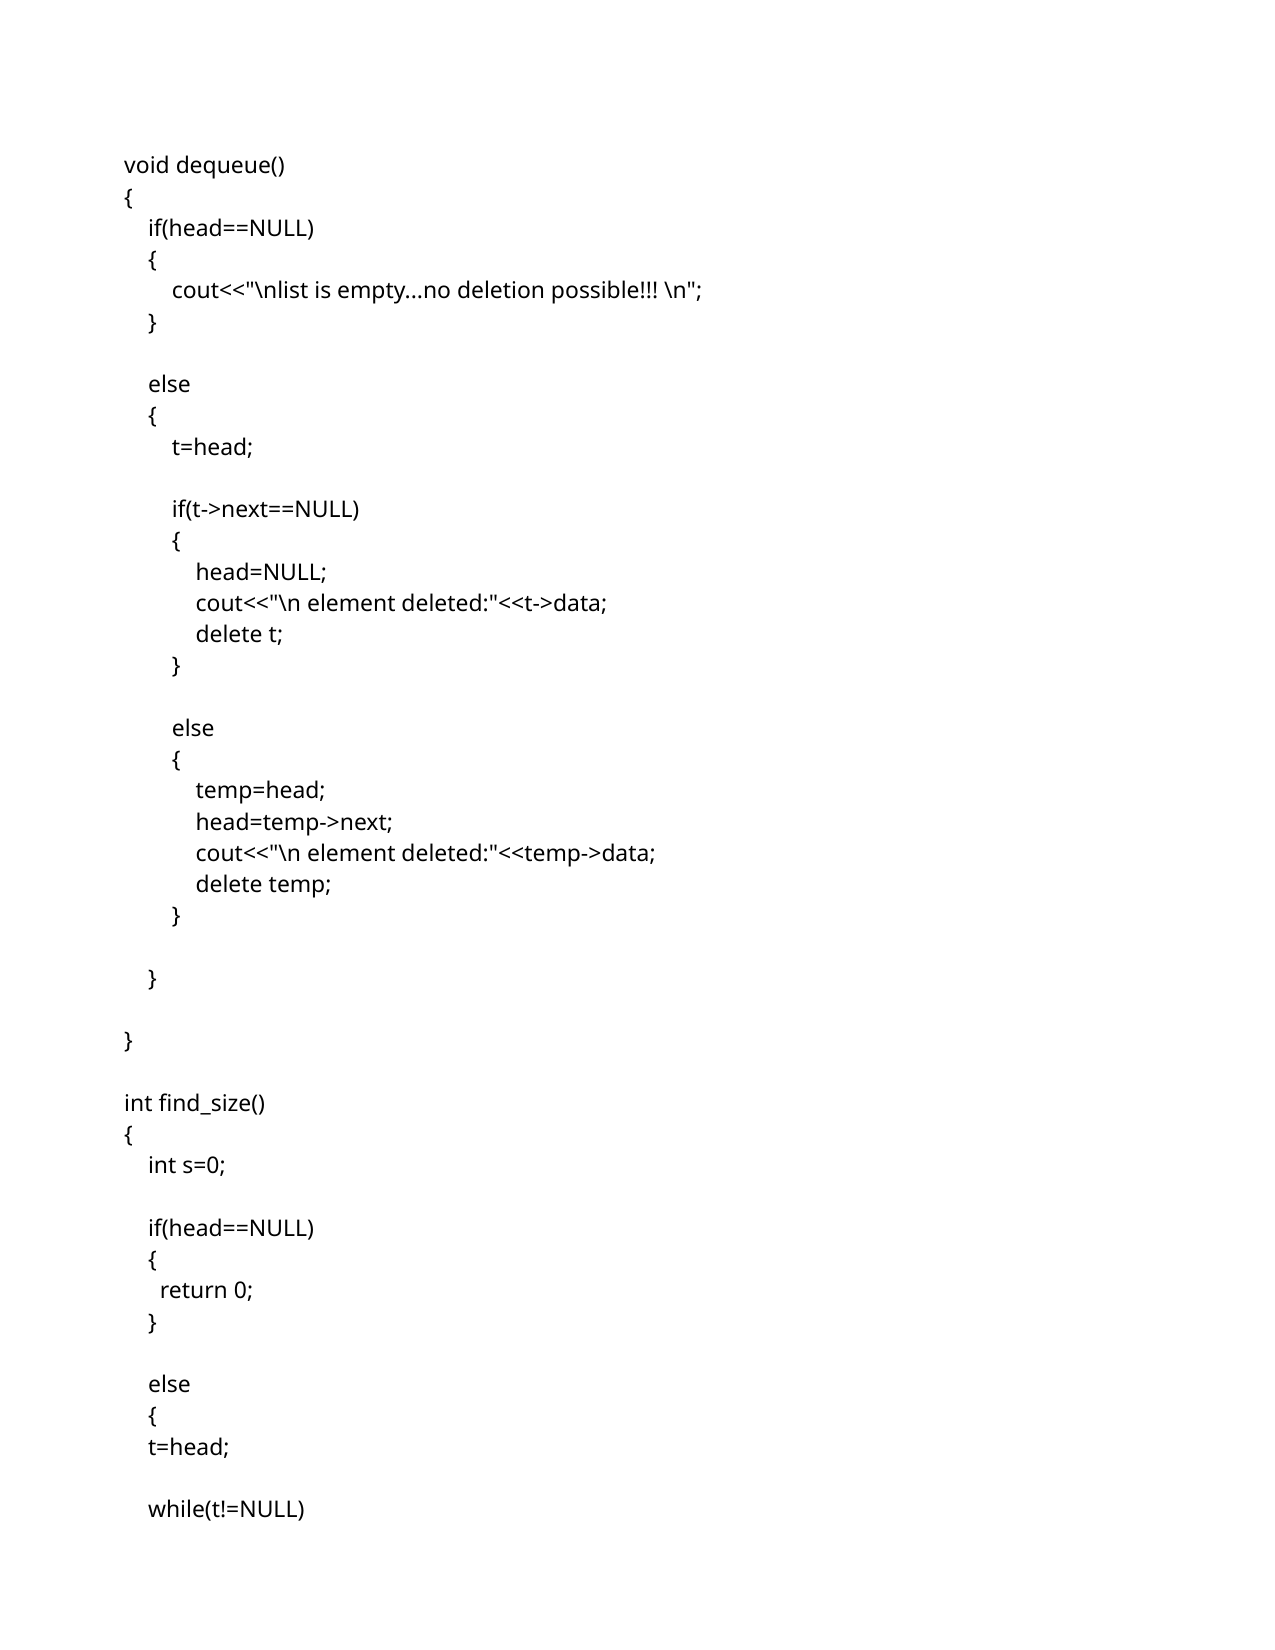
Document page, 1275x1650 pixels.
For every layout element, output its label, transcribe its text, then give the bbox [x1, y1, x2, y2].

text return 0; [118, 1274, 1157, 1306]
text else [118, 712, 1157, 743]
text else [118, 1368, 1157, 1399]
text void dequeue() [118, 149, 1157, 181]
text head=temp->next; [118, 806, 1157, 837]
text { [118, 399, 1157, 431]
text else [118, 368, 1157, 399]
text cout<<"\n element deleted:"<<temp->data; [118, 837, 1157, 868]
text } [118, 1024, 1157, 1056]
text t=head; [118, 1431, 1157, 1462]
text { [118, 1399, 1157, 1431]
text if(head==NULL) [118, 1212, 1157, 1243]
text int s=0; [118, 1149, 1157, 1181]
text { [118, 1243, 1157, 1274]
text cout<<"\nlist is empty...no deletion possible!!! \n"; [118, 274, 1157, 306]
text if(t->next==NULL) [118, 493, 1157, 524]
text } [118, 306, 1157, 337]
text head=NULL; [118, 556, 1157, 587]
text if(head==NULL) [118, 212, 1157, 243]
text { [118, 181, 1157, 212]
text { [118, 743, 1157, 774]
text } [118, 649, 1157, 681]
text delete temp; [118, 868, 1157, 899]
text { [118, 1118, 1157, 1149]
text temp=head; [118, 774, 1157, 806]
text } [118, 1306, 1157, 1337]
text int find_size() [118, 1087, 1157, 1118]
text delete t; [118, 618, 1157, 649]
text t=head; [118, 431, 1157, 462]
text } [118, 962, 1157, 993]
text } [118, 899, 1157, 931]
text { [118, 243, 1157, 274]
text cout<<"\n element deleted:"<<t->data; [118, 587, 1157, 618]
text while(t!=NULL) [118, 1493, 1157, 1524]
text { [118, 524, 1157, 556]
